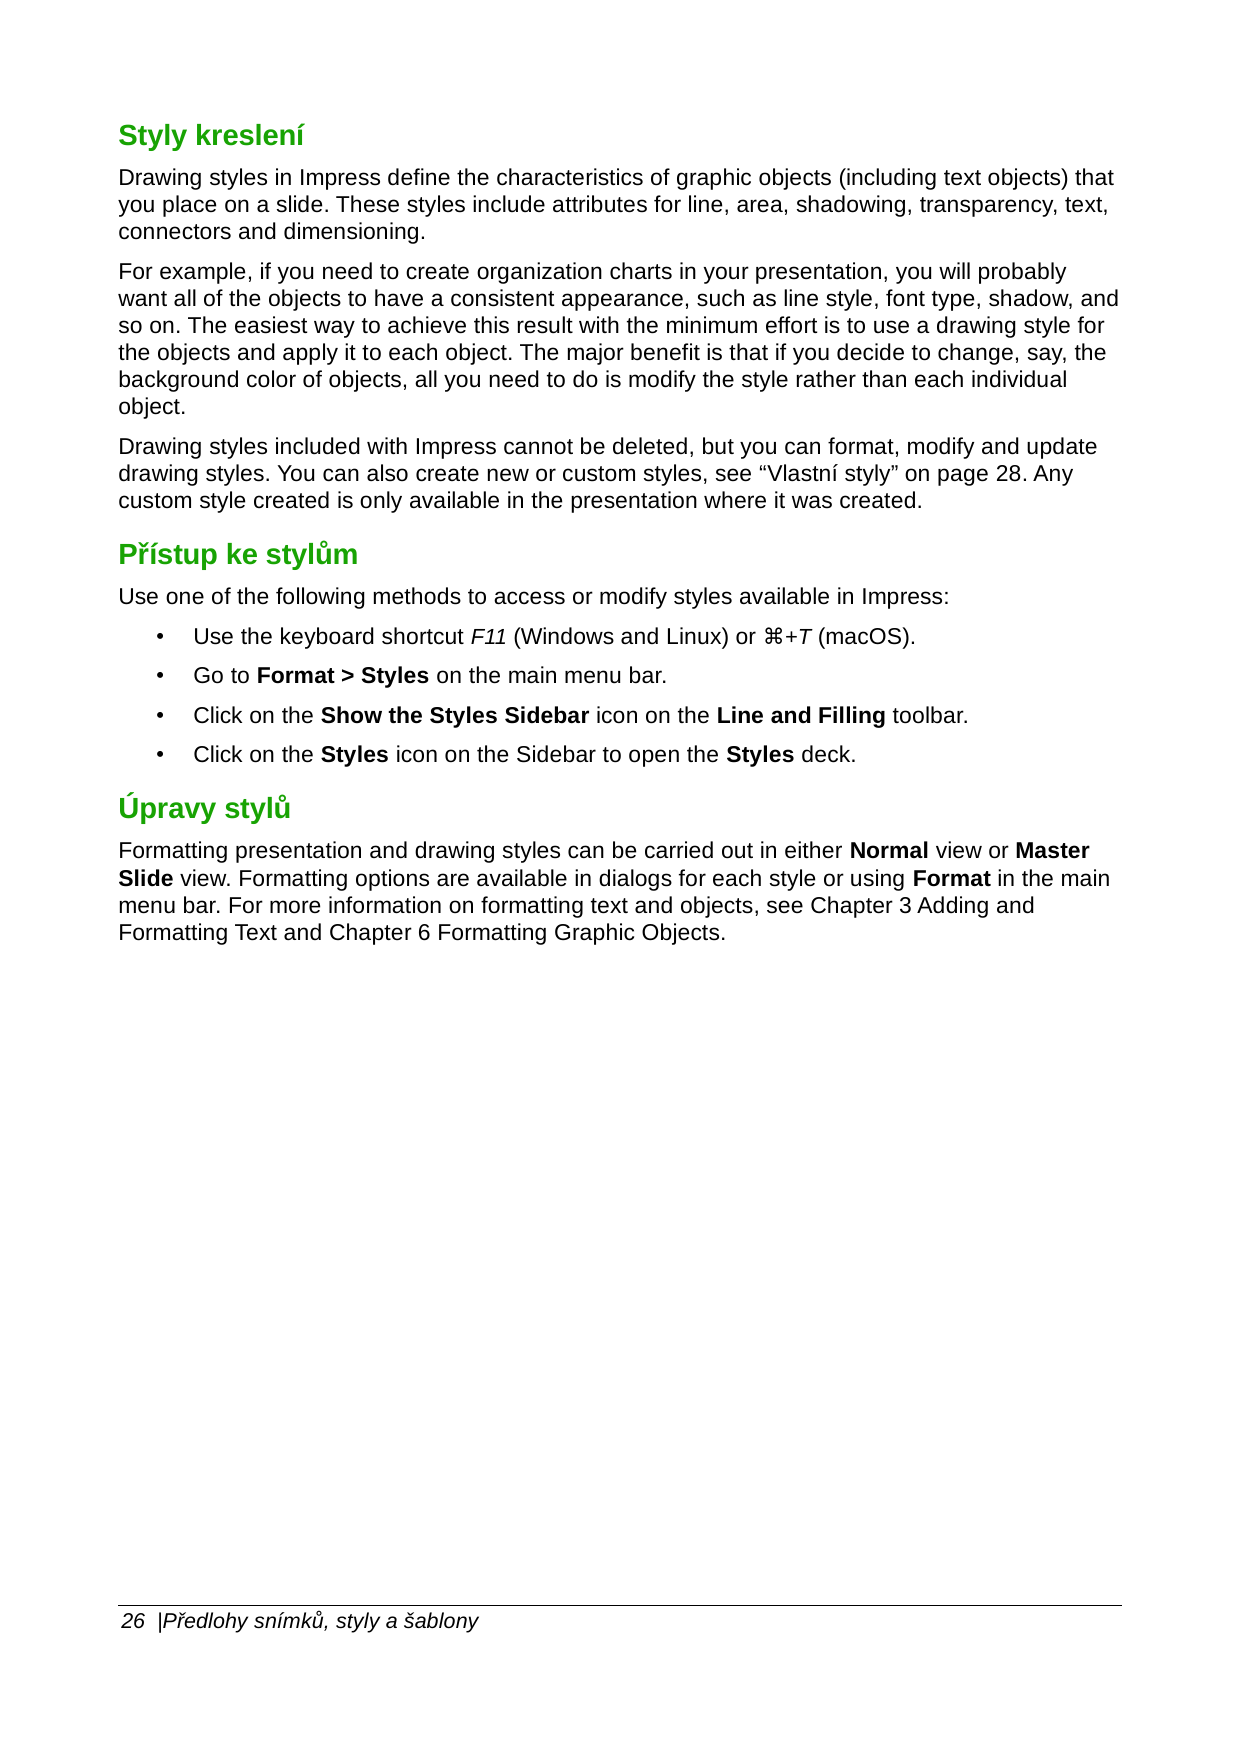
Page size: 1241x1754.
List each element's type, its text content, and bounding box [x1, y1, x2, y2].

list Click on the Styles icon on the Sidebar to open the Styles deck. [156, 741, 1122, 768]
subtitle Úpravy stylů [118, 791, 1122, 825]
list Click on the Show the Styles Sidebar icon on the Line and Filling toolbar. [156, 701, 1122, 728]
text Use one of the following methods to access or modify styles available in Impress: [118, 582, 1122, 609]
text For example, if you need to create organization charts in your presentation, you will probably want all of the objects to have a consistent appearance, such as line style, font type, shadow, and so on. The easiest way to achieve this result with the minimum effort is to use a drawing style for the objects and apply it to each object. The major benefit is that if you decide to change, say, the background color of objects, all you need to do is modify the style rather than each individual object. [118, 257, 1122, 420]
subtitle Přístup ke stylům [118, 537, 1122, 571]
text Formatting presentation and drawing styles can be carried out in either Normal view or Master Slide view. Formatting options are available in dialogs for each style or using Format in the main menu bar. For more information on formatting text and objects, see Chapter 3 Adding and Formatting Text and Chapter 6 Formatting Graphic Objects. [118, 837, 1122, 945]
list Go to Format > Styles on the main menu bar. [156, 662, 1122, 689]
text Drawing styles in Impress define the characteristics of graphic objects (including text objects) that you place on a slide. These styles include attributes for line, area, shadowing, transparency, text, connectors and dimensioning. [118, 163, 1122, 245]
list Use the keyboard shortcut F11 (Windows and Linux) or ⌘+T (macOS). [156, 622, 1122, 649]
subtitle Styly kreslení [118, 118, 1122, 152]
text Drawing styles included with Impress cannot be deleted, but you can format, modify and update drawing styles. You can also create new or custom styles, see “Custom styles” on page 25. Any custom style created is only available in the presentation where it was created. [118, 432, 1122, 513]
